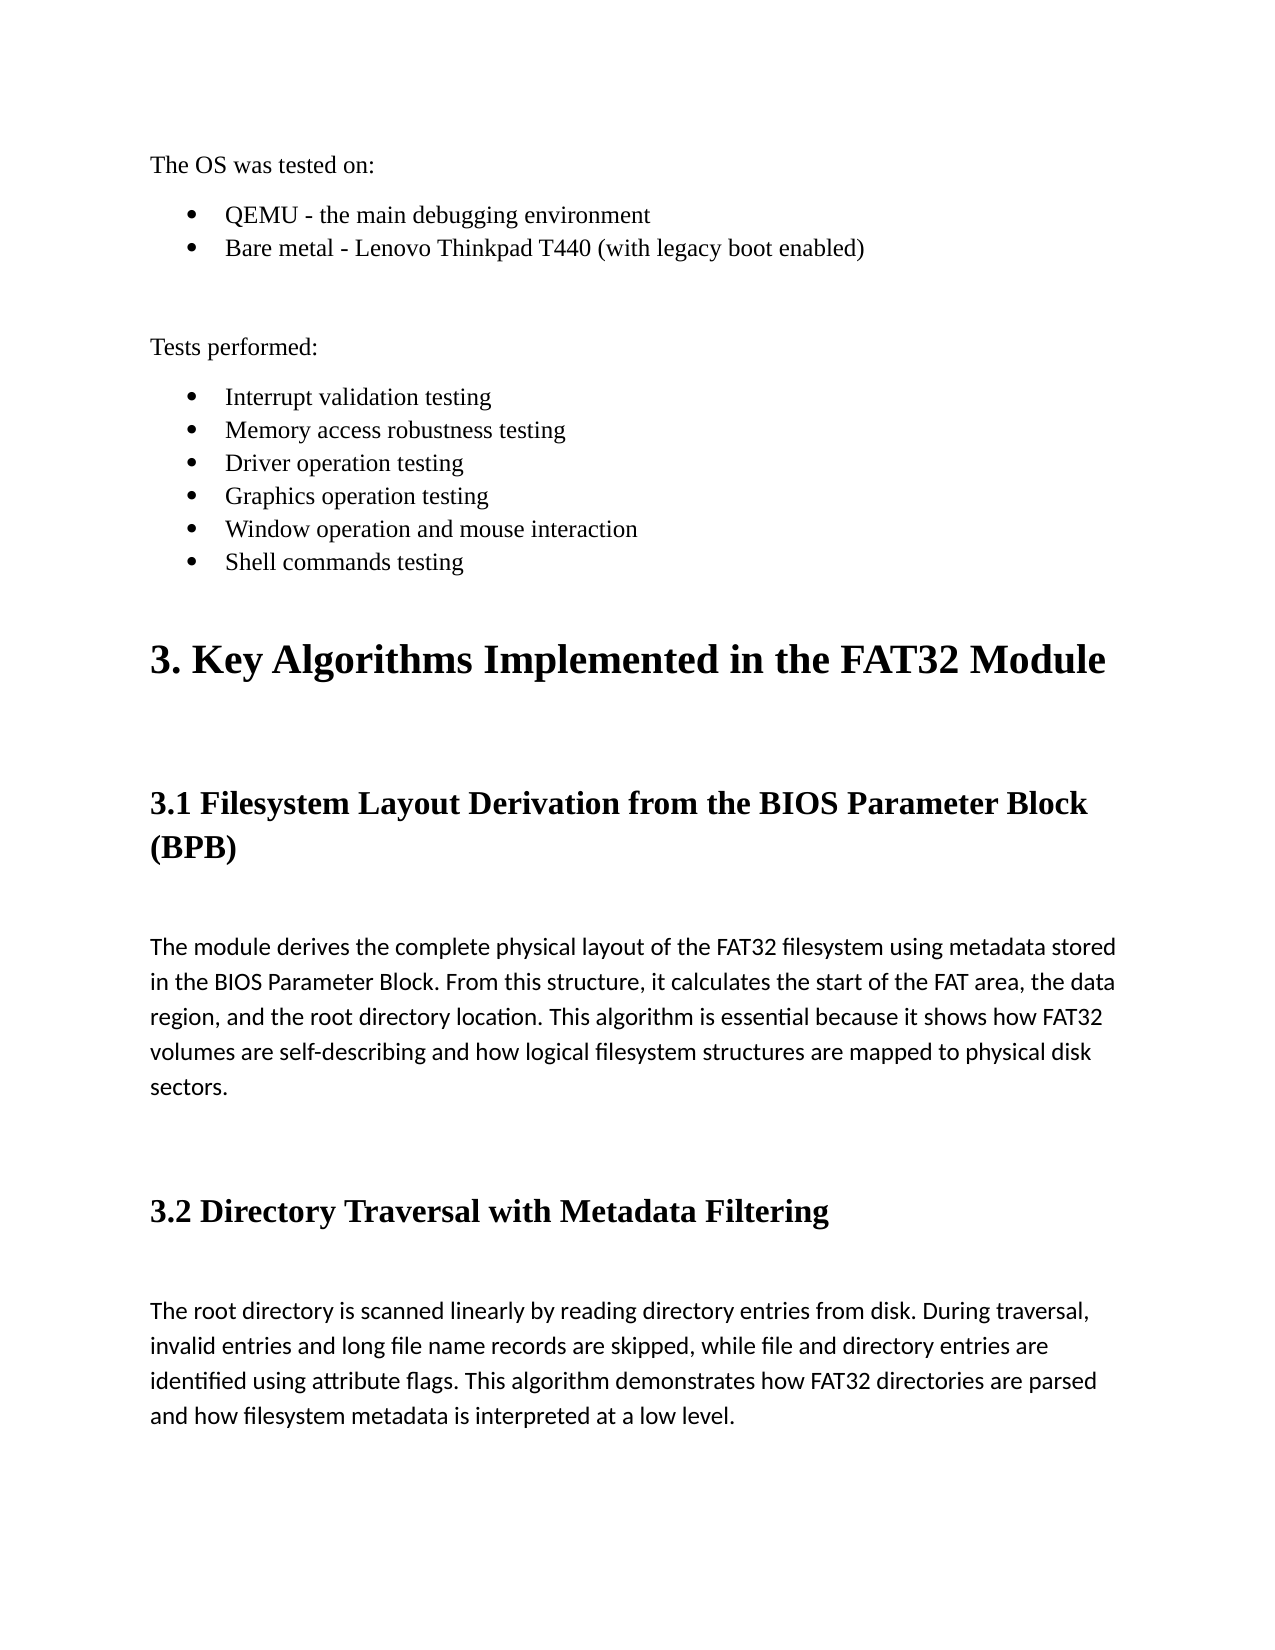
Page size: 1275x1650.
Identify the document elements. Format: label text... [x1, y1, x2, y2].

list Shell commands testing [187, 547, 1125, 576]
list Interrupt validation testing [187, 382, 1125, 411]
text The root directory is scanned linearly by reading directory entries from disk. During traversal, invalid entries and long file name records are skipped, while file and directory entries are identified using attribute flags. This algorithm demonstrates how FAT32 directories are parsed and how filesystem metadata is interpreted at a low level. [150, 1295, 1125, 1431]
list Graphics operation testing [187, 481, 1125, 509]
subtitle 3.1 Filesystem Layout Derivation from the BIOS Parameter Block (BPB) [150, 783, 1125, 866]
list Bare metal - Lenovo Thinkpad T440 (with legacy boot enabled) [187, 233, 1125, 261]
list Window operation and mouse interaction [187, 514, 1125, 543]
text The module derives the complete physical layout of the FAT32 filesystem using metadata stored in the BIOS Parameter Block. From this structure, it calculates the start of the FAT area, the data region, and the root directory location. This algorithm is essential because it shows how FAT32 volumes are self-describing and how logical filesystem structures are mapped to physical disk sectors. [150, 931, 1125, 1102]
text Tests performed: [150, 332, 1125, 361]
text The OS was tested on: [150, 150, 1125, 179]
list Memory access robustness testing [187, 415, 1125, 443]
list QEMU - the main debugging environment [187, 200, 1125, 228]
list Driver operation testing [187, 448, 1125, 477]
subtitle 3.2 Directory Traversal with Metadata Filtering [150, 1191, 1125, 1230]
subtitle 3. Key Algorithms Implemented in the FAT32 Module [150, 634, 1125, 682]
